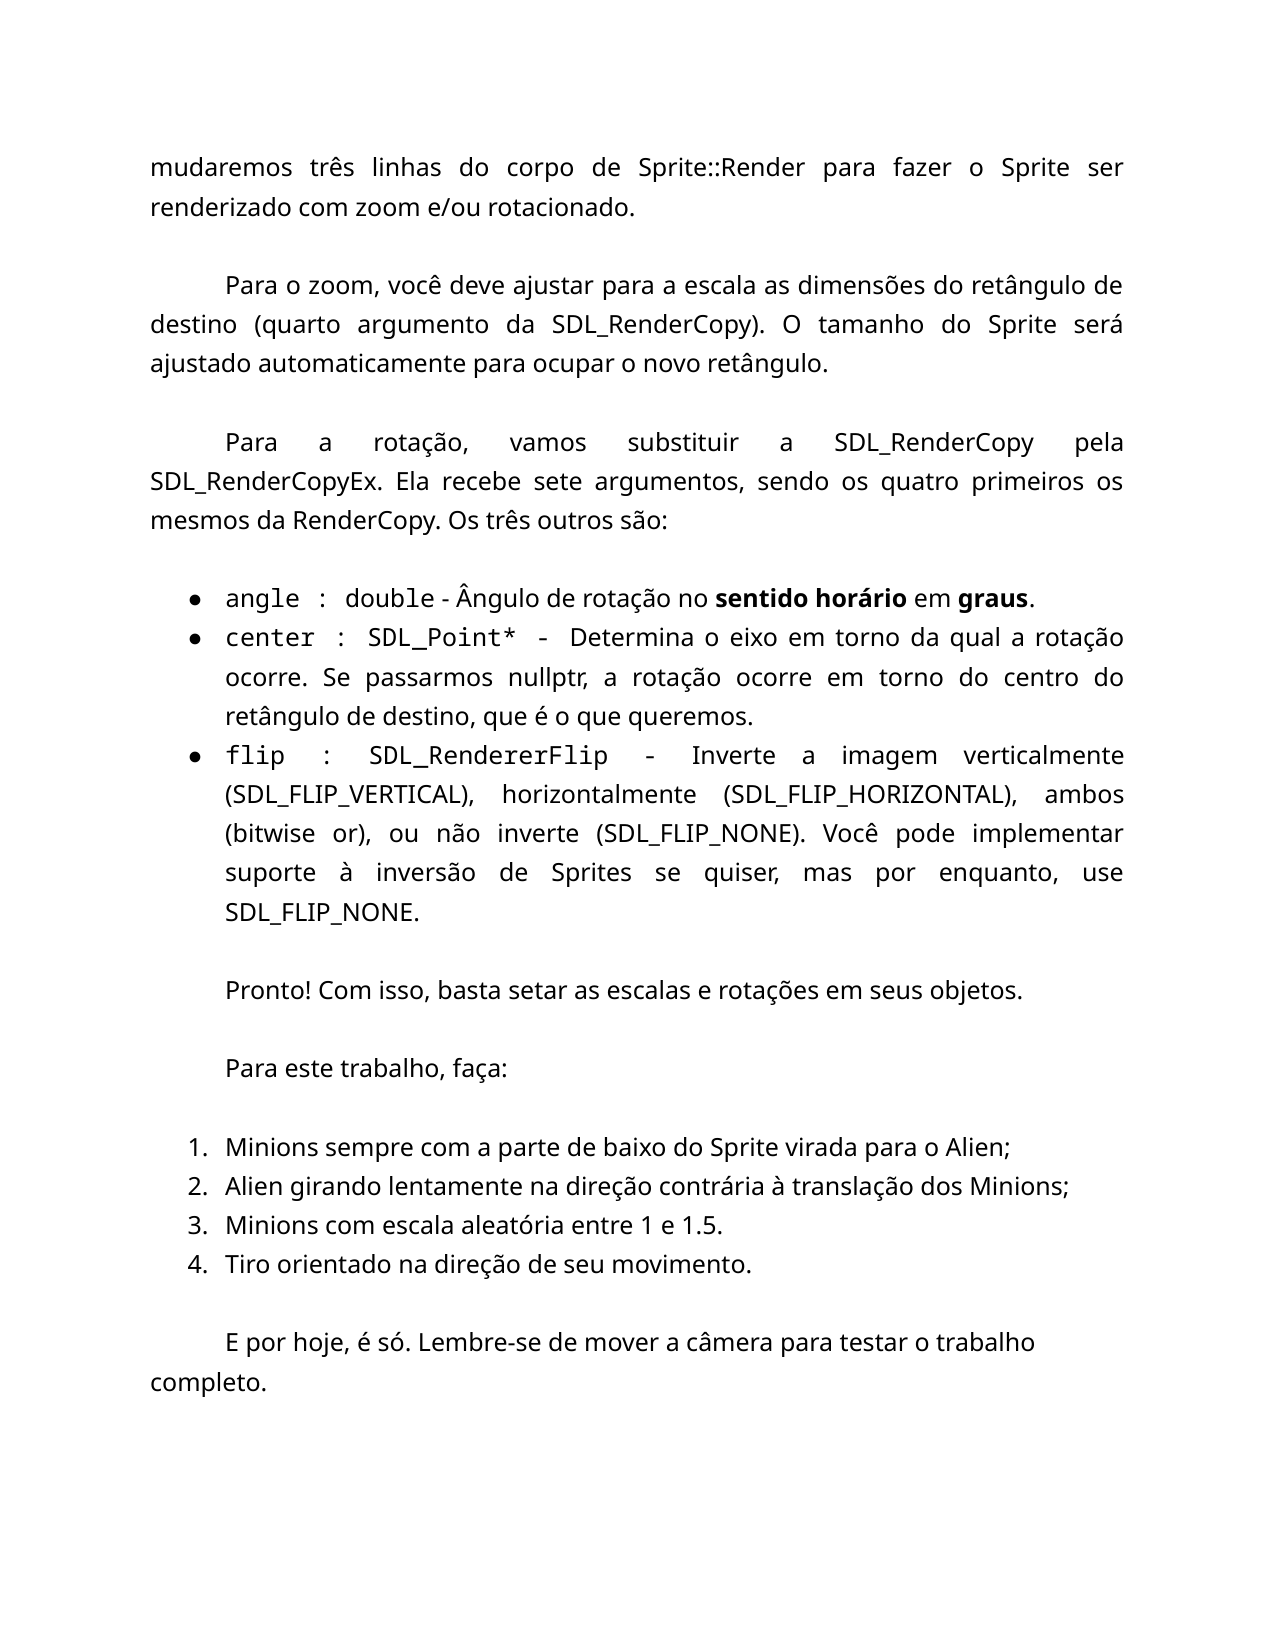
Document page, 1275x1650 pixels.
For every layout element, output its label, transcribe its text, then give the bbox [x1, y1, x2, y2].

list flip : SDL_RendererFlip - Inverte a imagem verticalmente (SDL_FLIP_VERTICAL), horizontalmente (SDL_FLIP_HORIZONTAL), ambos (bitwise or), ou não inverte (SDL_FLIP_NONE). Você pode implementar suporte à inversão de Sprites se quiser, mas por enquanto, use SDL_FLIP_NONE. [187, 737, 1125, 928]
text Para este trabalho, faça: [150, 1051, 1125, 1085]
list center : SDL_Point* - Determina o eixo em torno da qual a rotação ocorre. Se passarmos nullptr, a rotação ocorre em torno do centro do retângulo de destino, que é o que queremos. [187, 620, 1125, 732]
list angle : double - Ângulo de rotação no sentido horário em graus. [187, 581, 1125, 615]
list Tiro orientado na direção de seu movimento. [187, 1247, 1125, 1281]
text Para o zoom, você deve ajustar para a escala as dimensões do retângulo de destino (quarto argumento da SDL_RenderCopy). O tamanho do Sprite será ajustado automaticamente para ocupar o novo retângulo. [150, 267, 1125, 380]
text Pronto! Com isso, basta setar as escalas e rotações em seus objetos. [150, 972, 1125, 1007]
list Minions com escala aleatória entre 1 e 1.5. [187, 1207, 1125, 1242]
text mudaremos três linhas do corpo de Sprite::Render para fazer o Sprite ser renderizado com zoom e/ou rotacionado. [150, 150, 1125, 223]
text E por hoje, é só. Lembre-se de mover a câmera para testar o trabalho completo. [150, 1325, 1125, 1398]
text Para a rotação, vamos substituir a SDL_RenderCopy pela SDL_RenderCopyEx. Ela recebe sete argumentos, sendo os quatro primeiros os mesmos da RenderCopy. Os três outros são: [150, 424, 1125, 537]
list Alien girando lentamente na direção contrária à translação dos Minions; [187, 1168, 1125, 1202]
list Minions sempre com a parte de baixo do Sprite virada para o Alien; [187, 1129, 1125, 1163]
